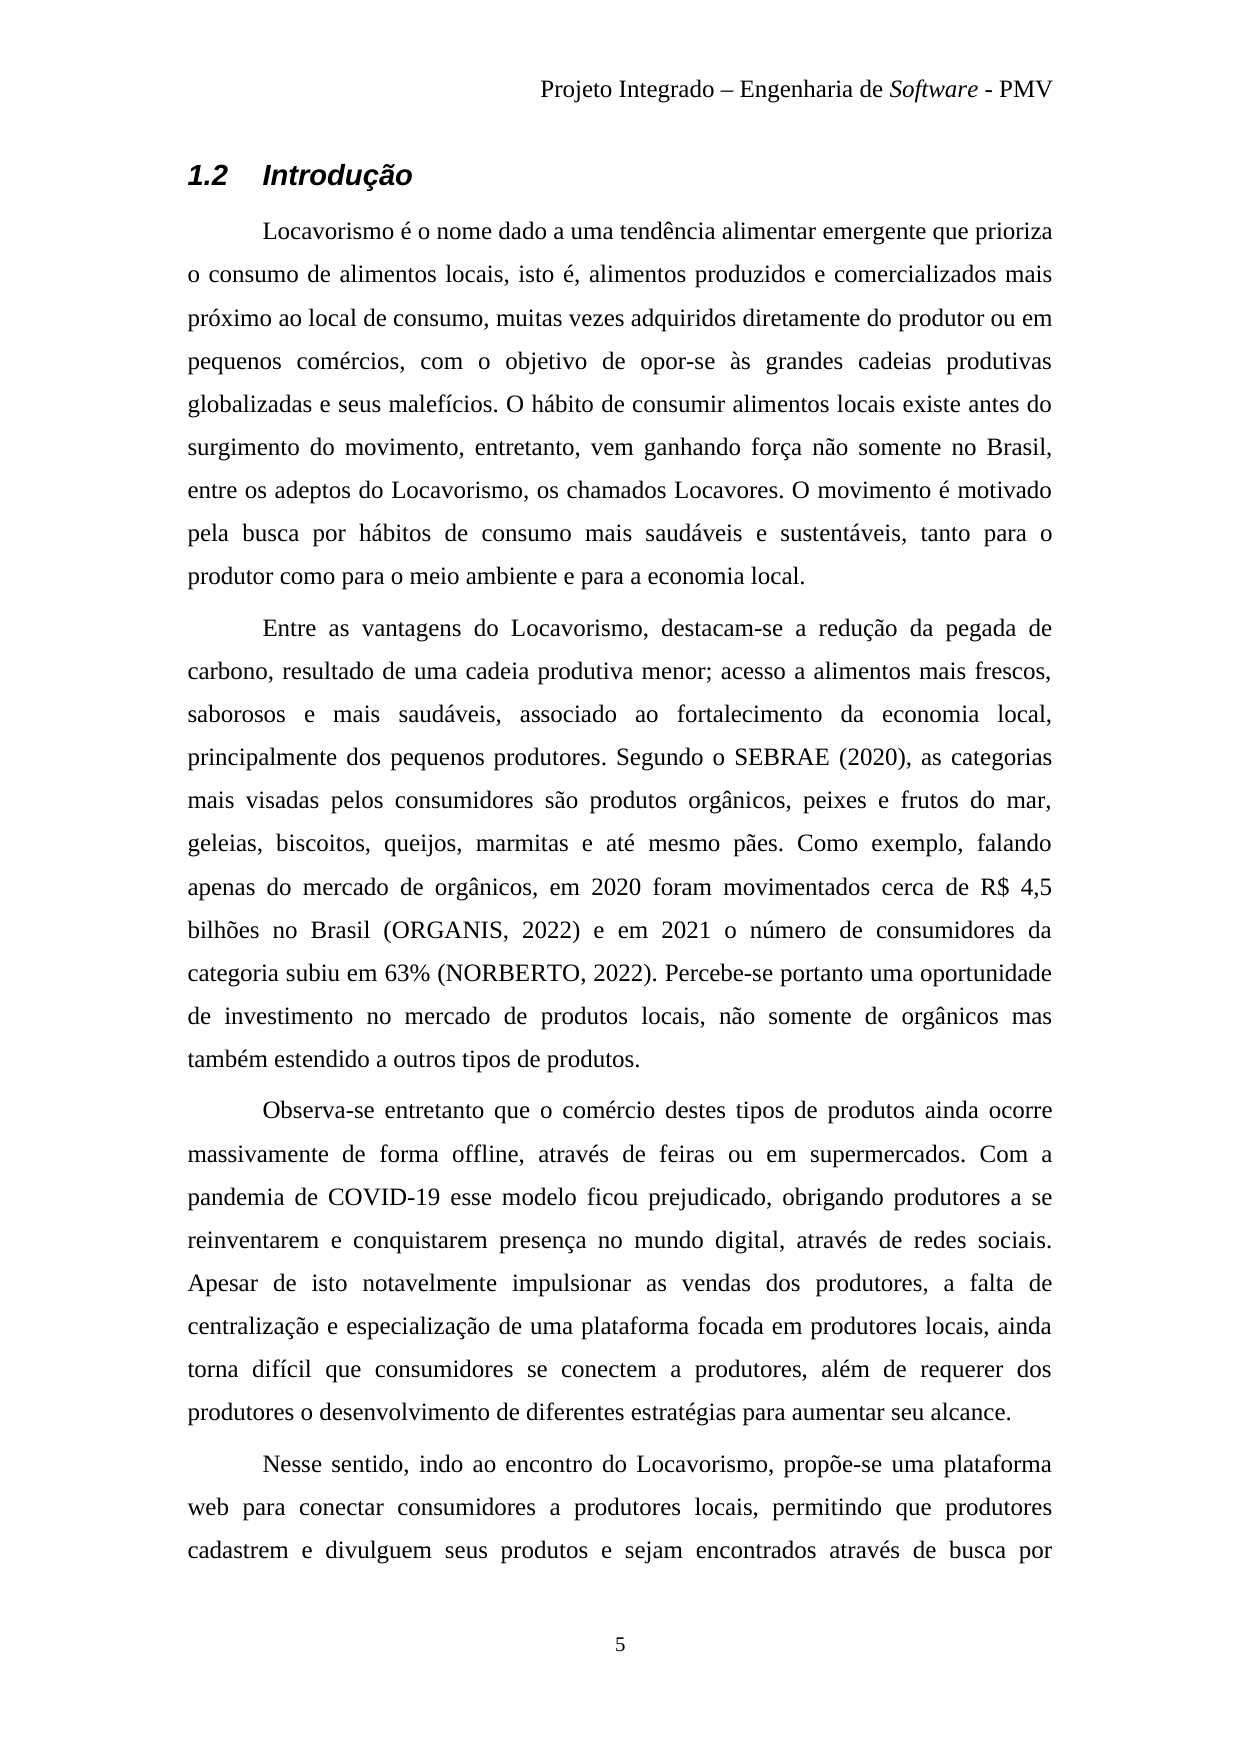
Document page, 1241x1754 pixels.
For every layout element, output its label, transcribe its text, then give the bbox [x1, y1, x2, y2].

text Nesse sentido, indo ao encontro do Locavorismo, propõe-se uma plataforma web para conectar consumidores a produtores locais, permitindo que produtores cadastrem e divulguem seus produtos e sejam encontrados através de busca por [187, 1449, 1053, 1564]
text Entre as vantagens do Locavorismo, destacam-se a redução da pegada de carbono, resultado de uma cadeia produtiva menor; acesso a alimentos mais frescos, saborosos e mais saudáveis, associado ao fortalecimento da economia local, principalmente dos pequenos produtores. Segundo o SEBRAE (2020), as categorias mais visadas pelos consumidores são produtos orgânicos, peixes e frutos do mar, geleias, biscoitos, queijos, marmitas e até mesmo pães. Como exemplo, falando apenas do mercado de orgânicos, em 2020 foram movimentados cerca de R$ 4,5 bilhões no Brasil (ORGANIS, 2022) e em 2021 o número de consumidores da categoria subiu em 63% (NORBERTO, 2022). Percebe-se portanto uma oportunidade de investimento no mercado de produtos locais, não somente de orgânicos mas também estendido a outros tipos de produtos. [187, 613, 1053, 1073]
subtitle Introdução [187, 158, 1053, 191]
text Observa-se entretanto que o comércio destes tipos de produtos ainda ocorre massivamente de forma offline, através de feiras ou em supermercados. Com a pandemia de COVID-19 esse modelo ficou prejudicado, obrigando produtores a se reinventarem e conquistarem presença no mundo digital, através de redes sociais. Apesar de isto notavelmente impulsionar as vendas dos produtores, a falta de centralização e especialização de uma plataforma focada em produtores locais, ainda torna difícil que consumidores se conectem a produtores, além de requerer dos produtores o desenvolvimento de diferentes estratégias para aumentar seu alcance. [187, 1096, 1053, 1426]
text Locavorismo é o nome dado a uma tendência alimentar emergente que prioriza o consumo de alimentos locais, isto é, alimentos produzidos e comercializados mais próximo ao local de consumo, muitas vezes adquiridos diretamente do produtor ou em pequenos comércios, com o objetivo de opor-se às grandes cadeias produtivas globalizadas e seus malefícios. O hábito de consumir alimentos locais existe antes do surgimento do movimento, entretanto, vem ganhando força não somente no Brasil, entre os adeptos do Locavorismo, os chamados Locavores. O movimento é motivado pela busca por hábitos de consumo mais saudáveis e sustentáveis, tanto para o produtor como para o meio ambiente e para a economia local. [187, 216, 1053, 590]
